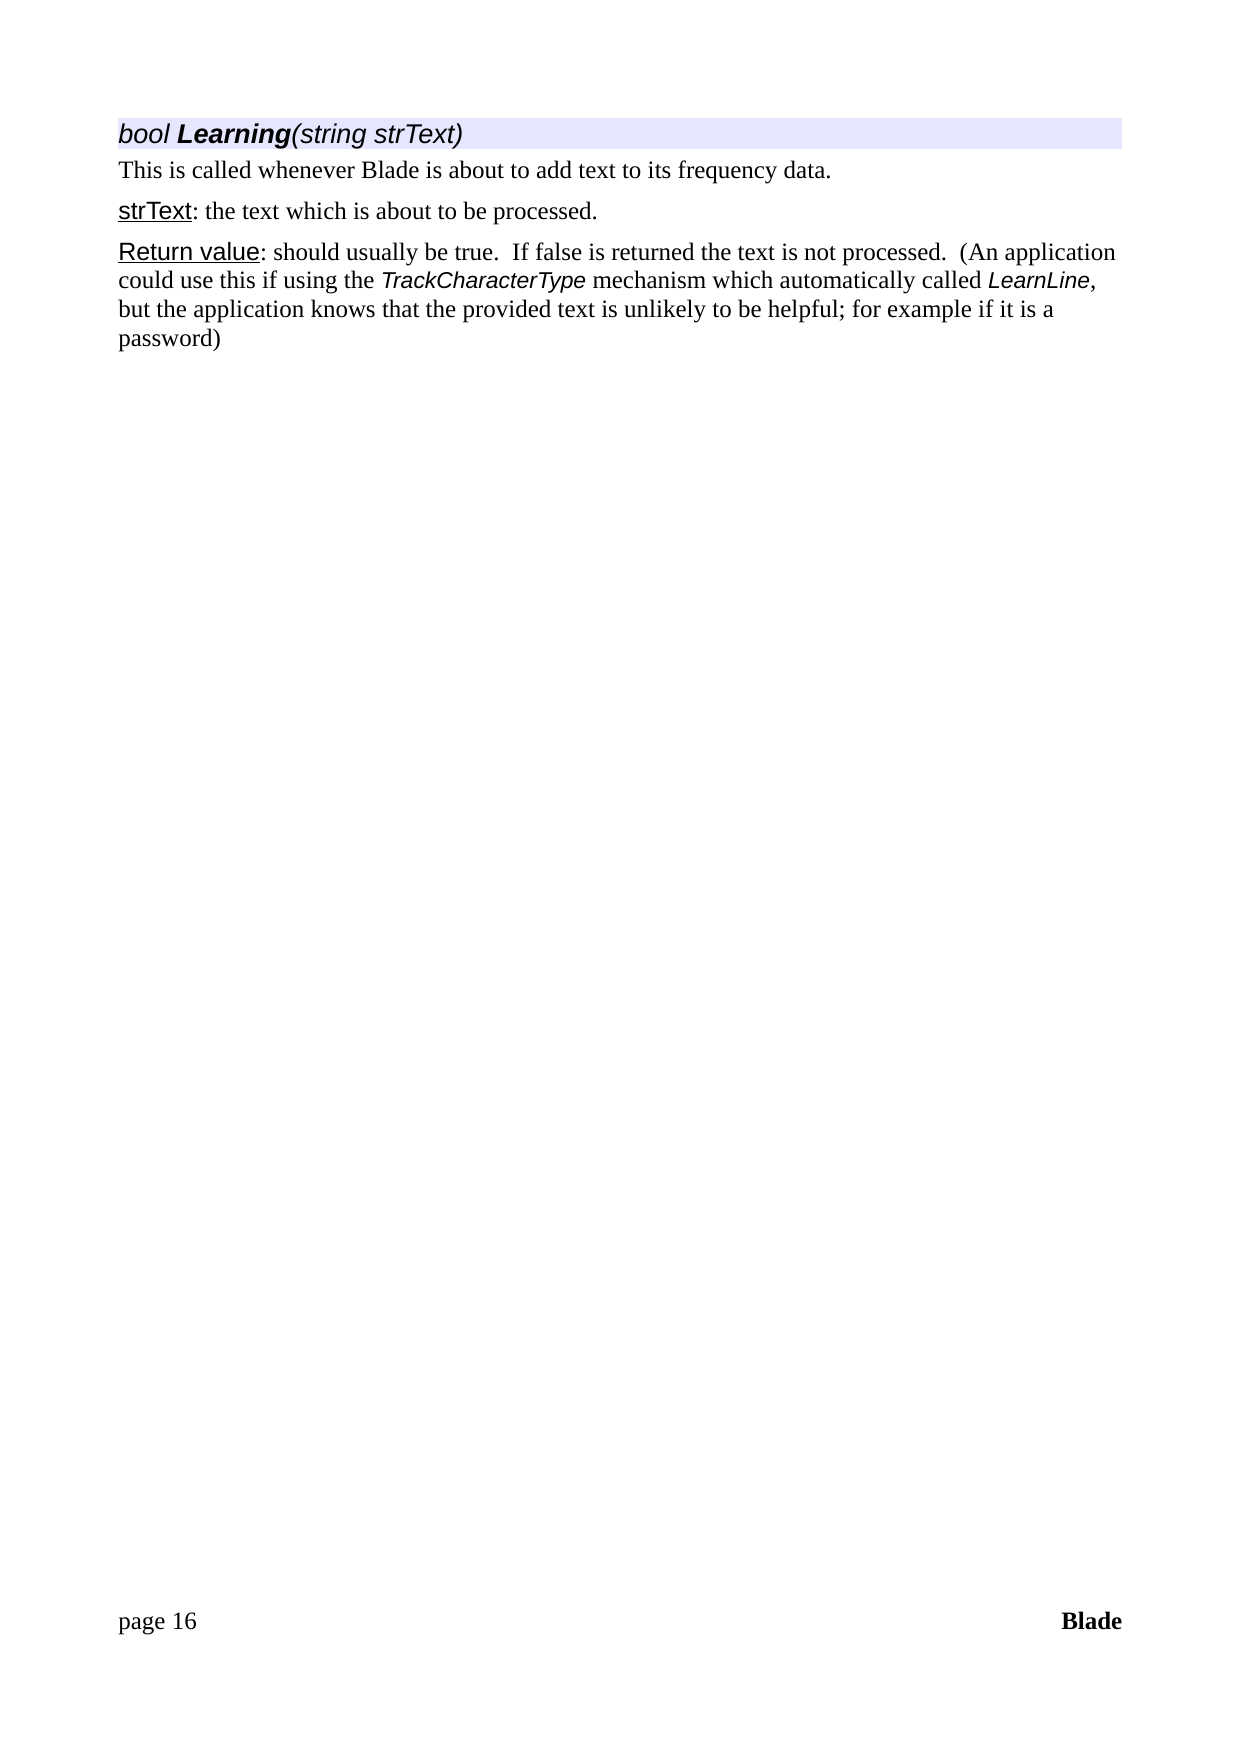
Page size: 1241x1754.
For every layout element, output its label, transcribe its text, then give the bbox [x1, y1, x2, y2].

text strText: the text which is about to be processed. [118, 196, 1122, 225]
text Return value: should usually be true. If false is returned the text is not processed. (An application could use this if using the TrackCharacterType mechanism which automatically called LearnLine, but the application knows that the provided text is unlikely to be helpful; for example if it is a password) [118, 237, 1122, 352]
text bool Learning(string strText) [118, 118, 1122, 149]
text This is called whenever Blade is about to add text to its frequency data. [118, 155, 1122, 184]
